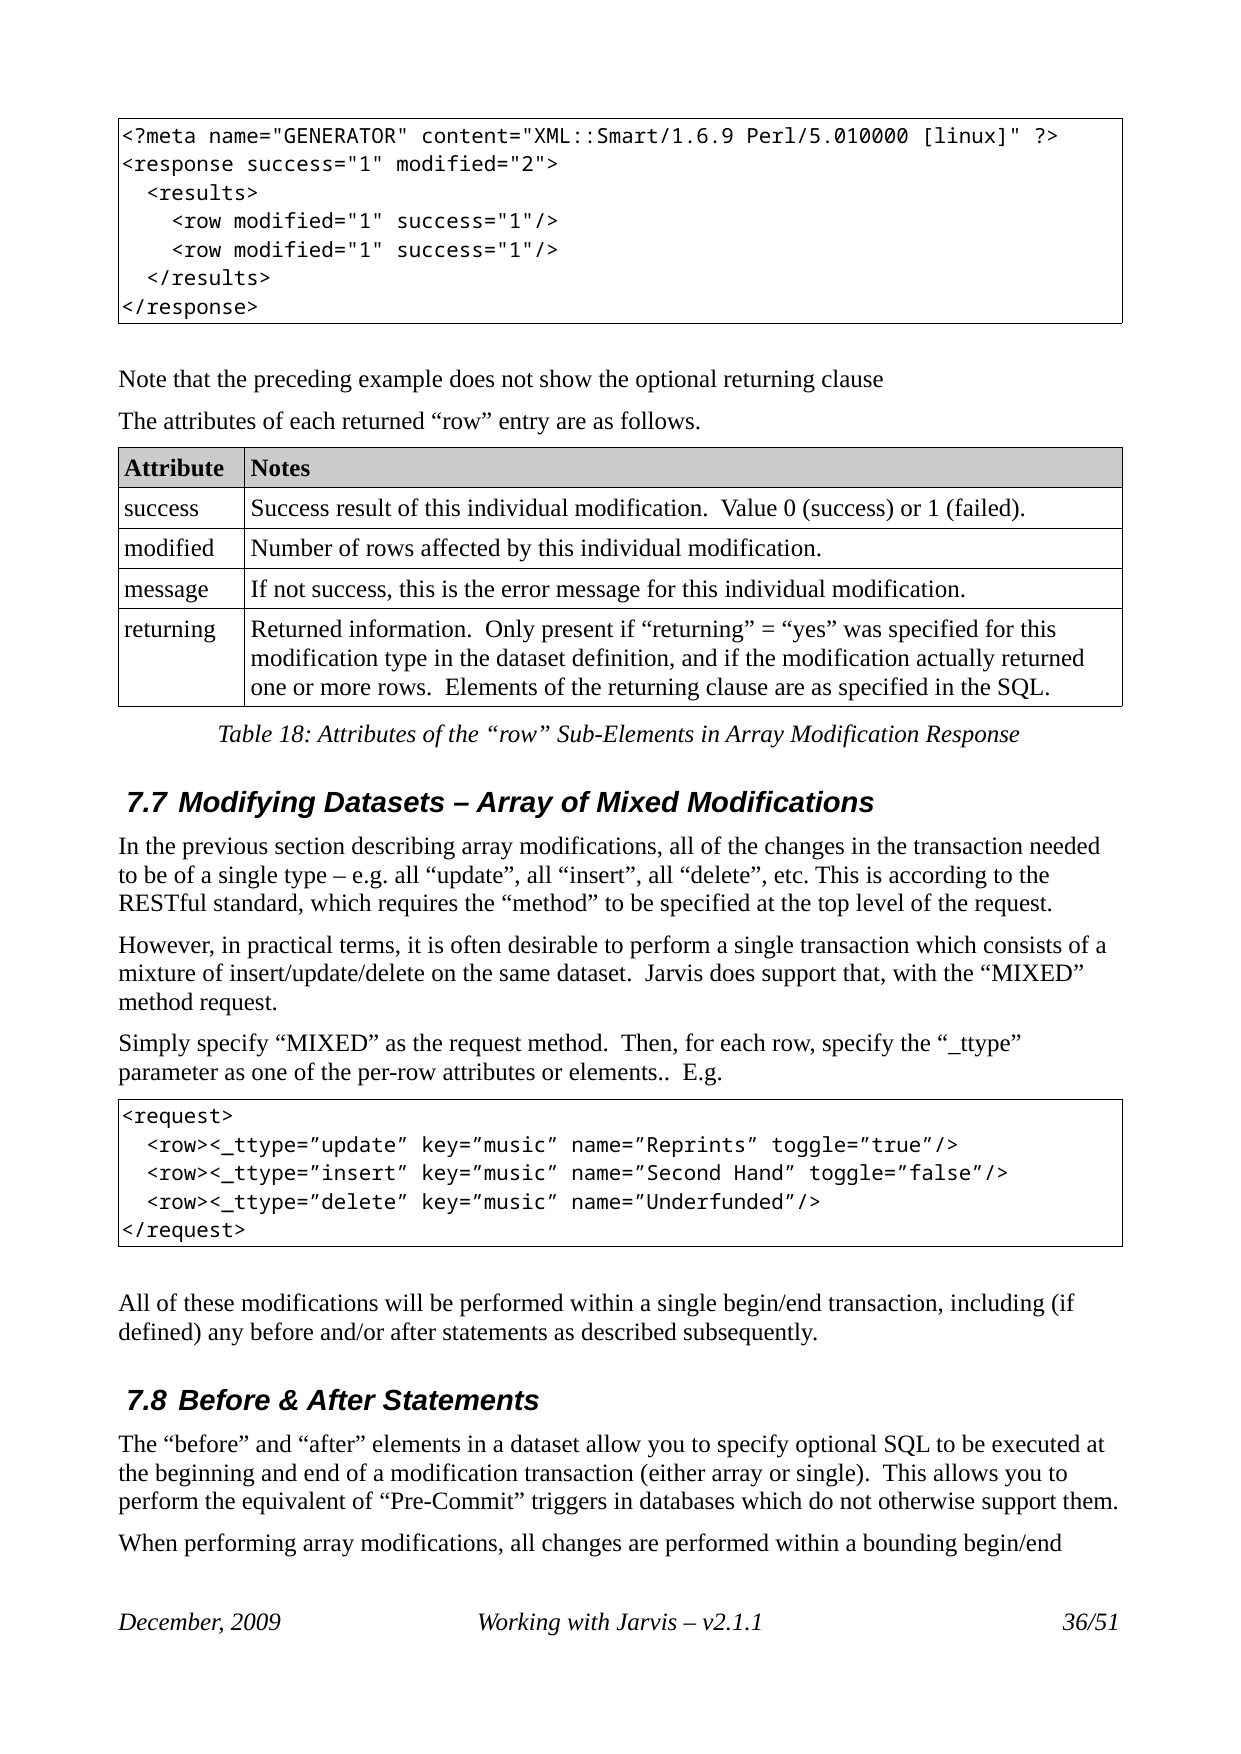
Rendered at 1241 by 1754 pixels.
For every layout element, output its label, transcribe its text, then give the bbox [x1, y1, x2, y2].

table_cell message [119, 569, 244, 608]
subtitle Before & After Statements [118, 1383, 1122, 1416]
text <row modified="1" success="1"/> [119, 203, 1122, 232]
text </results> [119, 260, 1122, 289]
text <row modified="1" success="1"/> [119, 232, 1122, 260]
table_cell success [119, 488, 244, 528]
table_cell Success result of this individual modification. Value 0 (success) or 1 (failed). [245, 488, 1122, 528]
text When performing array modifications, all changes are performed within a bounding begin/end [118, 1528, 1122, 1556]
text In the previous section describing array modifications, all of the changes in the transaction needed to be of a single type – e.g. all “update”, all “insert”, all “delete”, etc. This is according to the RESTful standard, which requires the “method” to be specified at the top level of the request. [118, 831, 1122, 917]
text </request> [119, 1212, 1122, 1246]
text <results> [119, 175, 1122, 203]
text <response success="1" modified="2"> [119, 147, 1122, 175]
text All of these modifications will be performed within a single begin/end transaction, including (if defined) any before and/or after statements as described subsequently. [118, 1288, 1122, 1345]
table_cell modified [119, 529, 244, 568]
text </response> [119, 289, 1122, 323]
table_header Attribute [119, 448, 244, 487]
text <row><_ttype=”insert” key=”music” name=”Second Hand” toggle=”false”/> [119, 1155, 1122, 1184]
table_cell Returned information. Only present if “returning” = “yes” was specified for this modification type in the dataset definition, and if the modification actually returned one or more rows. Elements of the returning clause are as specified in the SQL. [245, 609, 1122, 706]
text However, in practical terms, it is often desirable to perform a single transaction which consists of a mixture of insert/update/delete on the same dataset. Jarvis does support that, with the “MIXED” method request. [118, 930, 1122, 1016]
text <row><_ttype=”delete” key=”music” name=”Underfunded”/> [119, 1184, 1122, 1212]
text The attributes of each returned “row” entry are as follows. [118, 406, 1122, 434]
text Table 18: Attributes of the “row” Sub-Elements in Array Modification Response [118, 719, 1122, 747]
text The “before” and “after” elements in a dataset allow you to specify optional SQL to be executed at the beginning and end of a modification transaction (either array or single). This allows you to perform the equivalent of “Pre-Commit” triggers in databases which do not otherwise support them. [118, 1429, 1122, 1515]
text <row><_ttype=”update” key=”music” name=”Reprints” toggle=”true”/> [119, 1127, 1122, 1155]
text <request> [119, 1100, 1122, 1127]
text <?meta name="GENERATOR" content="XML::Smart/1.6.9 Perl/5.010000 [linux]" ?> [119, 119, 1122, 147]
text Simply specify “MIXED” as the request method. Then, for each row, specify the “_ttype” parameter as one of the per-row attributes or elements.. E.g. [118, 1028, 1122, 1086]
table_cell Number of rows affected by this individual modification. [245, 529, 1122, 568]
table_cell If not success, this is the error message for this individual modification. [245, 569, 1122, 608]
table_cell returning [119, 609, 244, 706]
subtitle Modifying Datasets – Array of Mixed Modifications [118, 785, 1122, 818]
text Note that the preceding example does not show the optional returning clause [118, 364, 1122, 393]
table_header Notes [245, 448, 1122, 487]
